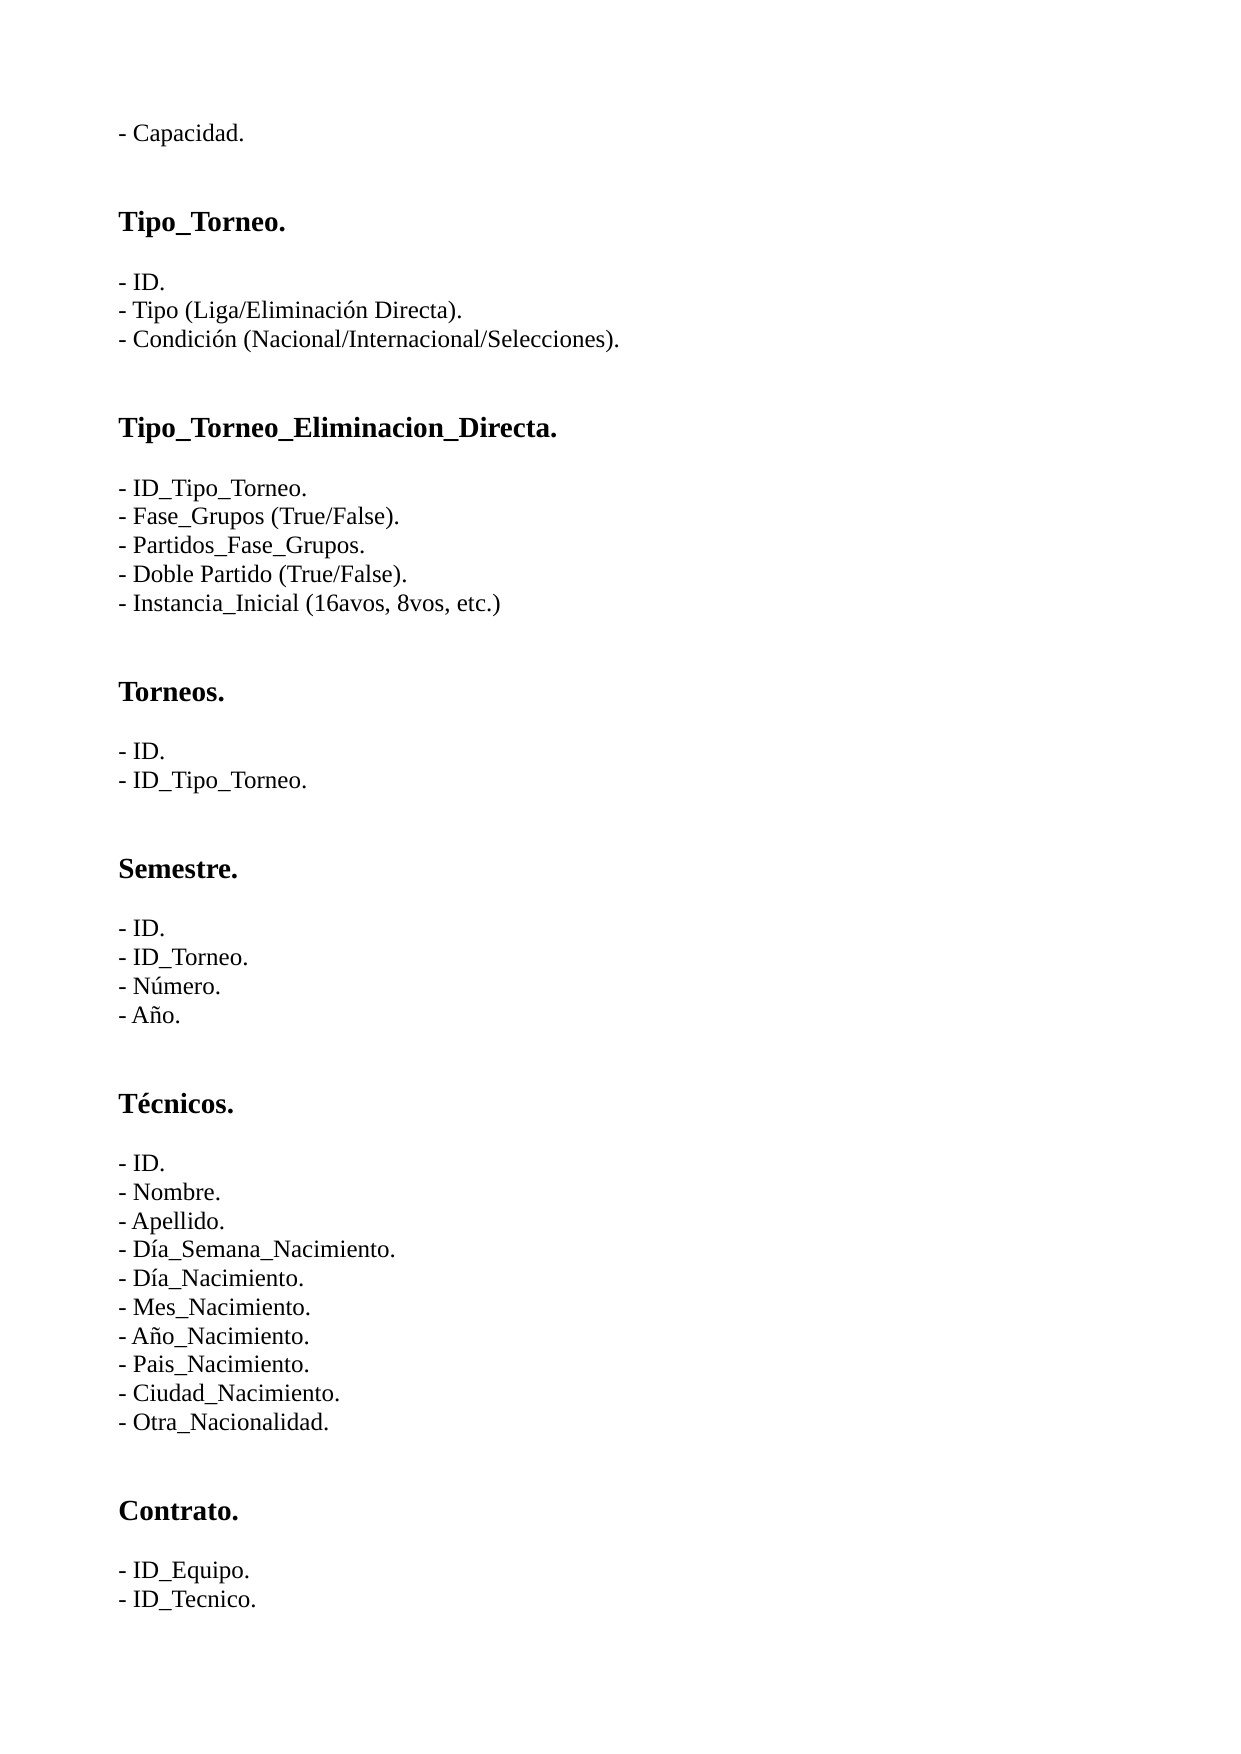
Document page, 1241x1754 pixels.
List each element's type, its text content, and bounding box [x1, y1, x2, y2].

text - ID_Tecnico. [118, 1584, 1122, 1613]
text - Otra_Nacionalidad. [118, 1407, 1122, 1436]
text - Capacidad. [118, 118, 1122, 147]
text - Ciudad_Nacimiento. [118, 1378, 1122, 1407]
text - Día_Nacimiento. [118, 1263, 1122, 1292]
text Técnicos. [118, 1086, 1122, 1119]
text Tipo_Torneo_Eliminacion_Directa. [118, 410, 1122, 444]
text - ID_Equipo. [118, 1556, 1122, 1584]
text - Apellido. [118, 1206, 1122, 1234]
text - ID_Torneo. [118, 942, 1122, 971]
text Torneos. [118, 674, 1122, 707]
text Semestre. [118, 851, 1122, 885]
text - Fase_Grupos (True/False). [118, 501, 1122, 530]
text - Partidos_Fase_Grupos. [118, 530, 1122, 559]
text - ID. [118, 913, 1122, 942]
text - Número. [118, 971, 1122, 1000]
text - Doble Partido (True/False). [118, 559, 1122, 588]
text - ID. [118, 267, 1122, 295]
text - Año_Nacimiento. [118, 1321, 1122, 1349]
text - Año. [118, 1000, 1122, 1028]
text - Condición (Nacional/Internacional/Selecciones). [118, 324, 1122, 353]
text Tipo_Torneo. [118, 204, 1122, 238]
text - ID. [118, 736, 1122, 765]
text - Mes_Nacimiento. [118, 1292, 1122, 1321]
text - Día_Semana_Nacimiento. [118, 1234, 1122, 1263]
text - ID. [118, 1148, 1122, 1177]
text - Instancia_Inicial (16avos, 8vos, etc.) [118, 588, 1122, 616]
text - Tipo (Liga/Eliminación Directa). [118, 295, 1122, 324]
text - ID_Tipo_Torneo. [118, 473, 1122, 501]
text Contrato. [118, 1493, 1122, 1527]
text - ID_Tipo_Torneo. [118, 765, 1122, 794]
text - Pais_Nacimiento. [118, 1349, 1122, 1378]
text - Nombre. [118, 1177, 1122, 1206]
